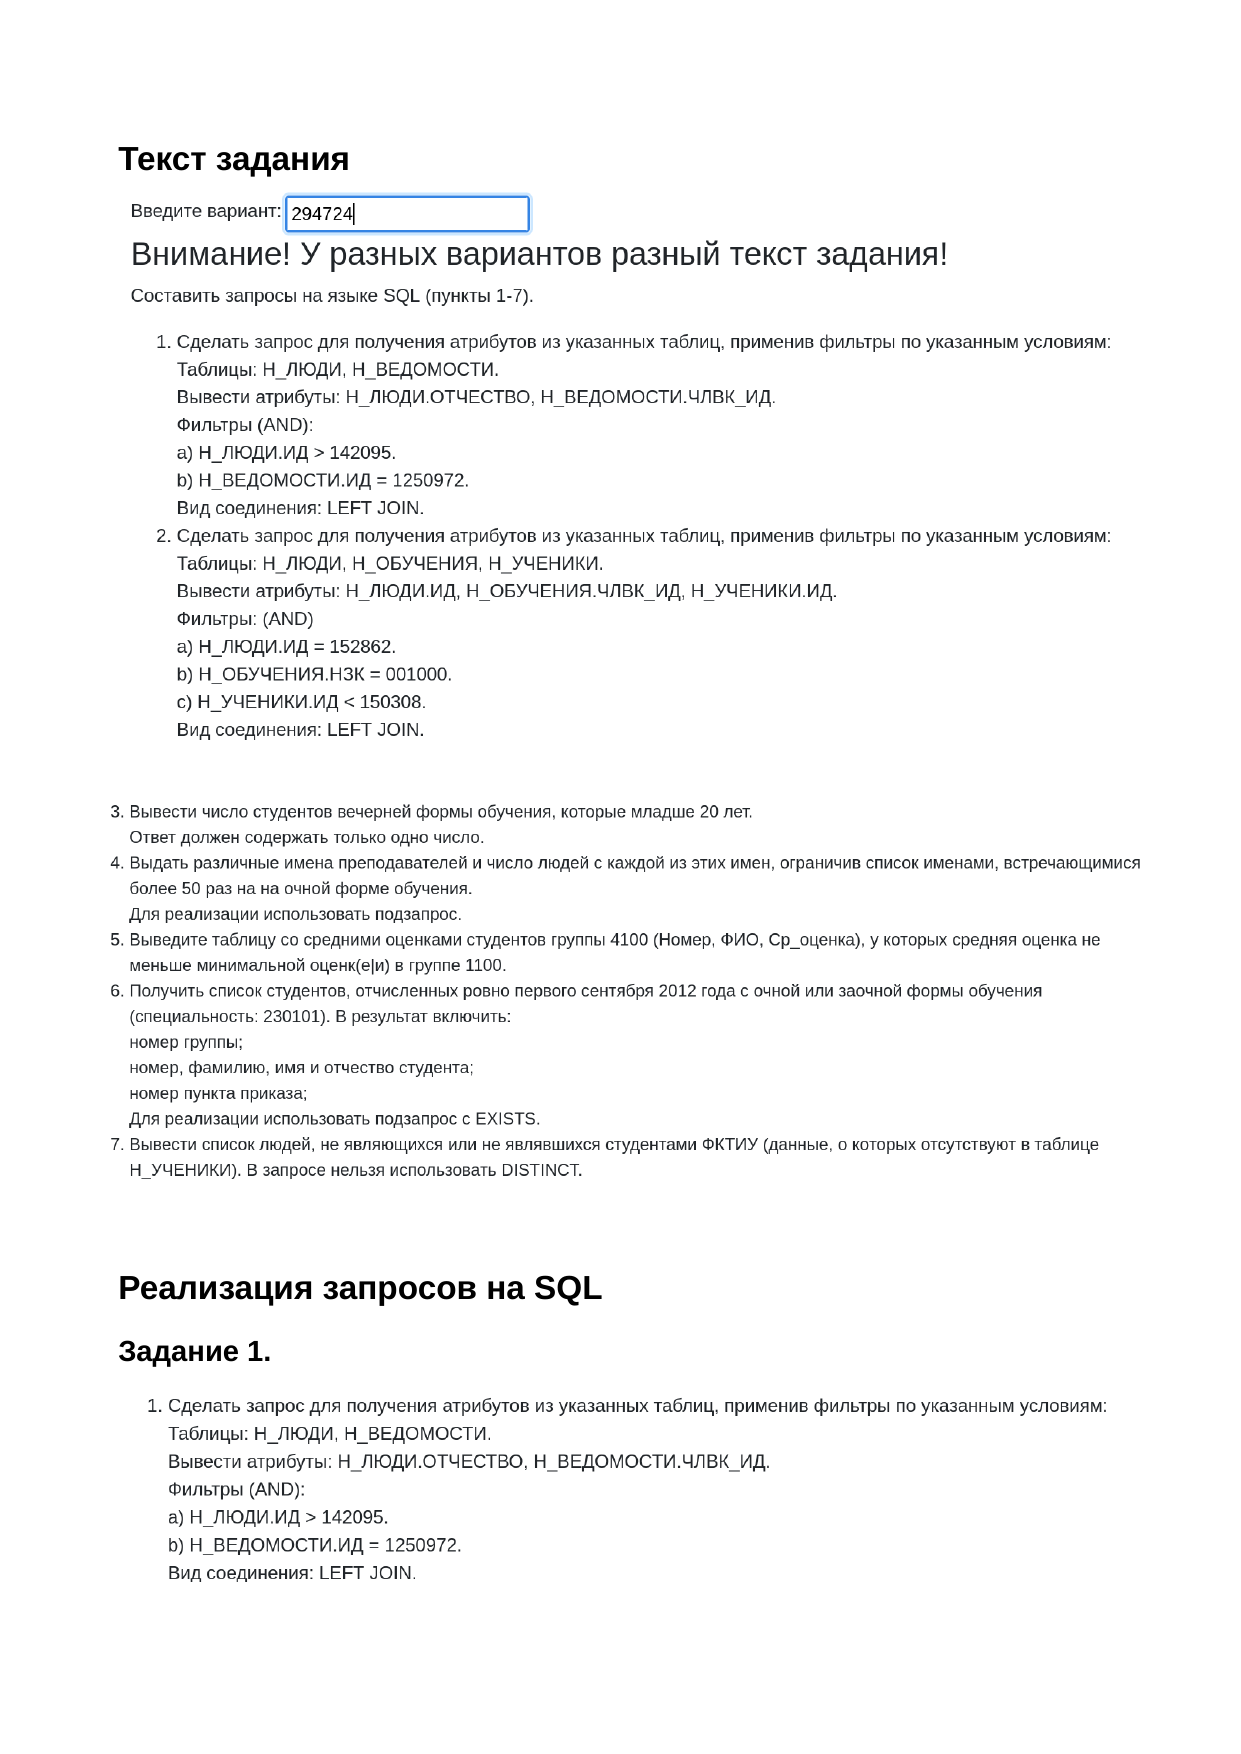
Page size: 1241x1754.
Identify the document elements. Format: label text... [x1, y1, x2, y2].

picture [118, 1379, 1123, 1582]
subtitle Задание 1. [118, 1334, 1122, 1367]
subtitle Текст задания [118, 139, 1122, 177]
picture [118, 190, 1123, 744]
picture [75, 795, 1166, 1196]
subtitle Реализация запросов на SQL [118, 1268, 1122, 1307]
